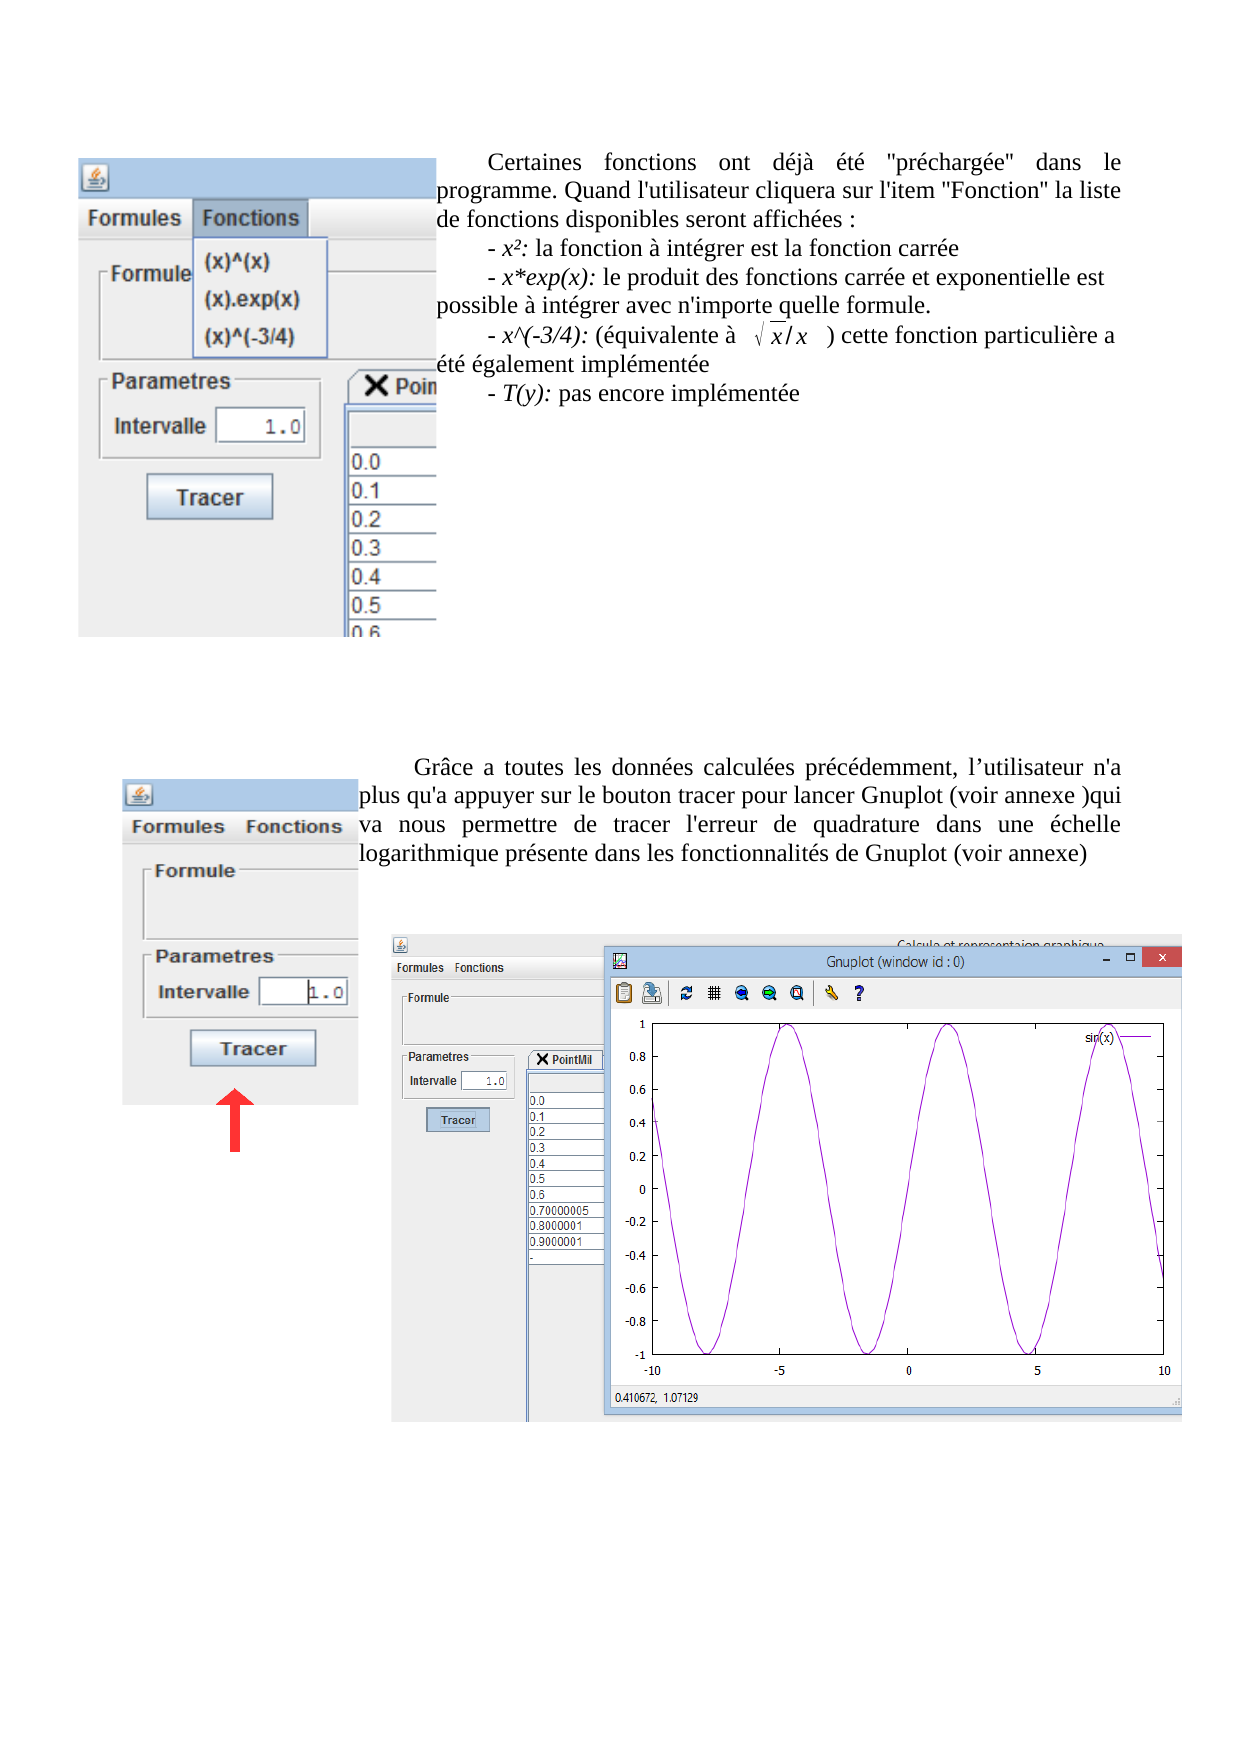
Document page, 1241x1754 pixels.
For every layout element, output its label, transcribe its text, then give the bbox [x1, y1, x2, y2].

text - x*exp(x): le produit des fonctions carrée et exponentielle est possible à intégrer avec n'importe quelle formule. [434, 262, 1122, 319]
picture [391, 934, 1182, 1422]
text Grâce a toutes les données calculées précédemment, l’utilisateur n'a plus qu'a appuyer sur le bouton tracer pour lancer Gnuplot (voir annexe )qui va nous permettre de tracer l'erreur de quadrature dans une échelle logarithmique présente dans les fonctionnalités de Gnuplot (voir annexe) [118, 752, 1122, 867]
text - x²: la fonction à intégrer est la fonction carrée [434, 233, 1122, 262]
text Certaines fonctions ont déjà été ''préchargée'' dans le programme. Quand l'utilisateur cliquera sur l'item ''Fonction'' la liste de fonctions disponibles seront affichées : [118, 147, 1122, 233]
text - T(y): pas encore implémentée [434, 378, 1122, 407]
text - x^(-3/4): (équivalente à) cette fonction particulière a été également implémentée [434, 319, 1122, 378]
